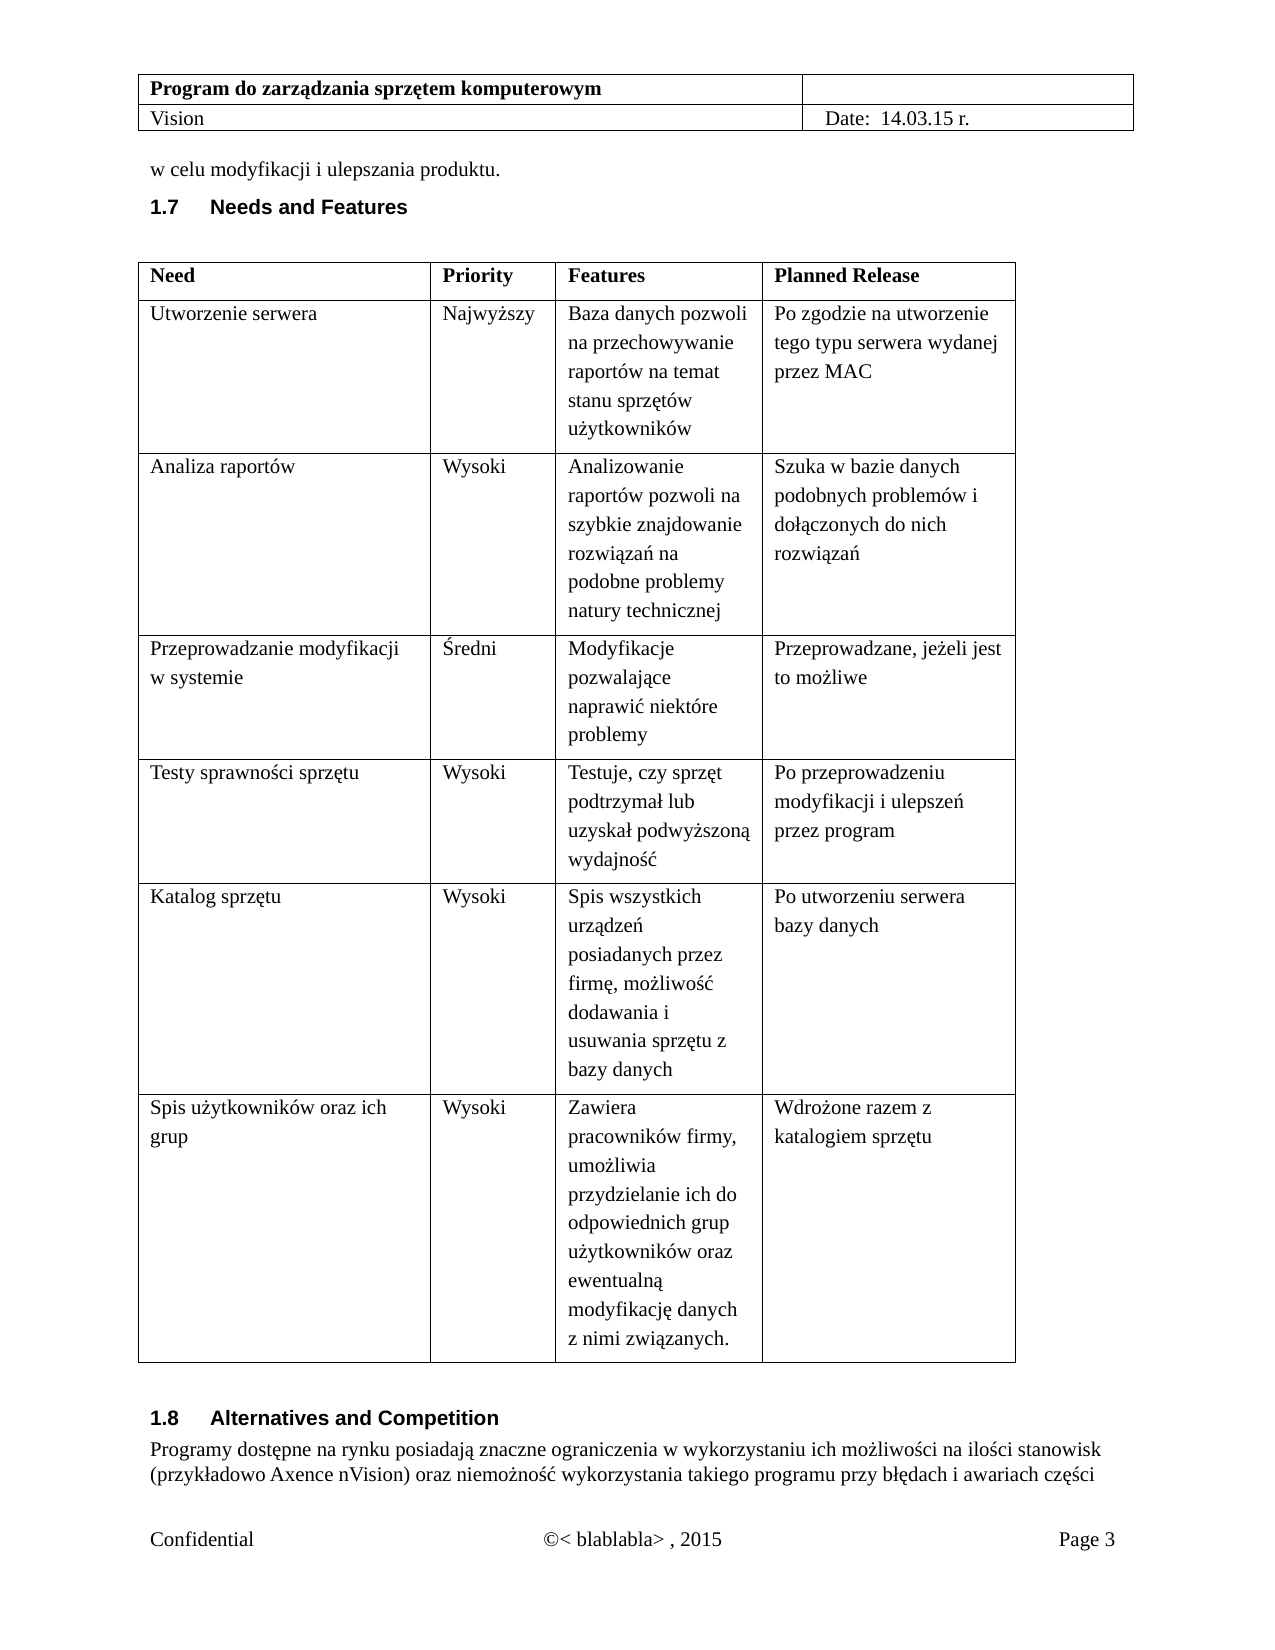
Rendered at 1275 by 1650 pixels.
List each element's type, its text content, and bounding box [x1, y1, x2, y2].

table_cell Zawiera pracowników firmy, umożliwia przydzielanie ich do odpowiednich grup użytkowników oraz ewentualną modyfikację danych z nimi związanych. [556, 1095, 762, 1362]
text w celu modyfikacji i ulepszania produktu. [150, 156, 1125, 181]
table_header Need [139, 263, 430, 300]
table_cell Przeprowadzanie modyfikacji w systemie [139, 636, 430, 759]
table_cell Najwyższy [431, 301, 555, 453]
table_cell Utworzenie serwera [139, 301, 430, 453]
table_header Features [556, 263, 762, 300]
table_cell Testuje, czy sprzęt podtrzymał lub uzyskał podwyższoną wydajność [556, 760, 762, 883]
table_cell Spis użytkowników oraz ich grup [139, 1095, 430, 1362]
table_cell Wysoki [431, 1095, 555, 1362]
table_cell Wysoki [431, 884, 555, 1094]
table_cell Katalog sprzętu [139, 884, 430, 1094]
table_cell Wysoki [431, 760, 555, 883]
subtitle Alternatives and Competition [150, 1405, 1125, 1430]
table_cell Wysoki [431, 454, 555, 635]
subtitle Needs and Features [150, 193, 1125, 218]
table_cell Średni [431, 636, 555, 759]
table_cell Spis wszystkich urządzeń posiadanych przez firmę, możliwość dodawania i usuwania sprzętu z bazy danych [556, 884, 762, 1094]
table_cell Modyfikacje pozwalające naprawić niektóre problemy [556, 636, 762, 759]
table_cell Analiza raportów [139, 454, 430, 635]
table_cell Szuka w bazie danych podobnych problemów i dołączonych do nich rozwiązań [763, 454, 1015, 635]
table_header Priority [431, 263, 555, 300]
table_cell Po utworzeniu serwera bazy danych [763, 884, 1015, 1094]
table_header Planned Release [763, 263, 1015, 300]
table_cell Wdrożone razem z katalogiem sprzętu [763, 1095, 1015, 1362]
text Programy dostępne na rynku posiadają znaczne ograniczenia w wykorzystaniu ich możliwości na ilości stanowisk (przykładowo Axence nVision) oraz niemożność wykorzystania takiego programu przy błędach i awariach części [150, 1436, 1125, 1486]
table_cell Po przeprowadzeniu modyfikacji i ulepszeń przez program [763, 760, 1015, 883]
table_cell Przeprowadzane, jeżeli jest to możliwe [763, 636, 1015, 759]
table_cell Analizowanie raportów pozwoli na szybkie znajdowanie rozwiązań na podobne problemy natury technicznej [556, 454, 762, 635]
table_cell Baza danych pozwoli na przechowywanie raportów na temat stanu sprzętów użytkowników [556, 301, 762, 453]
table_cell Po zgodzie na utworzenie tego typu serwera wydanej przez MAC [763, 301, 1015, 453]
table_cell Testy sprawności sprzętu [139, 760, 430, 883]
